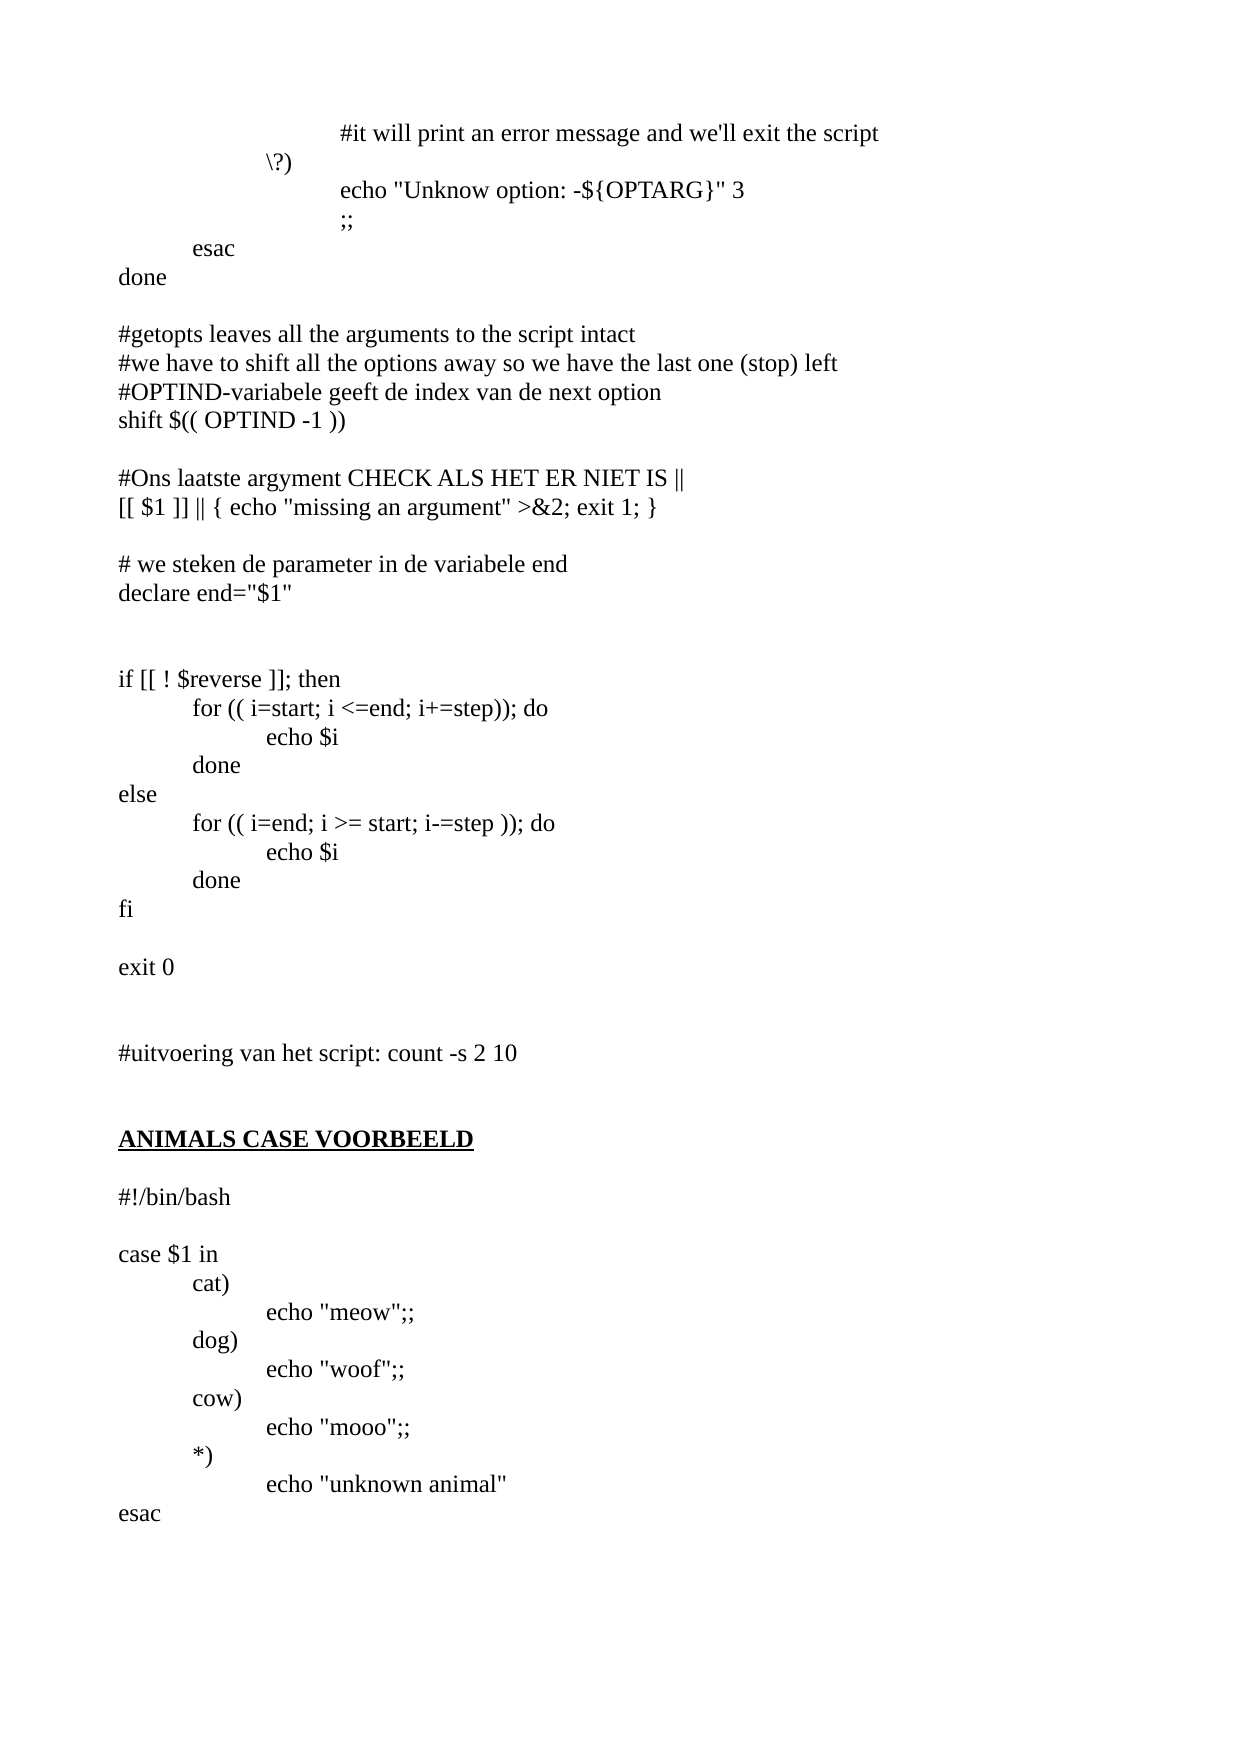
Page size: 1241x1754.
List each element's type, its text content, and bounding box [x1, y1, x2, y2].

text #we have to shift all the options away so we have the last one (stop) left [118, 348, 1122, 377]
text #it will print an error message and we'll exit the script [118, 118, 1122, 147]
text exit 0 [118, 952, 1122, 981]
text *) [118, 1441, 1122, 1469]
text echo "Unknow option: -${OPTARG}" 3 [118, 176, 1122, 204]
text echo "meow";; [118, 1297, 1122, 1326]
text for (( i=start; i <=end; i+=step)); do [118, 693, 1122, 722]
text done [118, 262, 1122, 291]
text done [118, 751, 1122, 779]
text #getopts leaves all the arguments to the script intact [118, 319, 1122, 348]
text #OPTIND-variabele geeft de index van de next option [118, 377, 1122, 406]
text echo $i [118, 837, 1122, 866]
text # we steken de parameter in de variabele end [118, 549, 1122, 578]
text echo "unknown animal" [118, 1469, 1122, 1498]
text #Ons laatste argyment CHECK ALS HET ER NIET IS || [118, 463, 1122, 492]
text echo $i [118, 722, 1122, 751]
text \?) [118, 147, 1122, 176]
text ;; [118, 204, 1122, 233]
text #!/bin/bash [118, 1182, 1122, 1211]
text if [[ ! $reverse ]]; then [118, 664, 1122, 693]
text cat) [118, 1268, 1122, 1297]
text shift $(( OPTIND -1 )) [118, 406, 1122, 434]
text echo "woof";; [118, 1354, 1122, 1383]
text fi [118, 894, 1122, 923]
text declare end="$1" [118, 578, 1122, 607]
text #uitvoering van het script: count -s 2 10 [118, 1038, 1122, 1067]
text echo "mooo";; [118, 1412, 1122, 1441]
text dog) [118, 1326, 1122, 1354]
text else [118, 779, 1122, 808]
text cow) [118, 1383, 1122, 1412]
text for (( i=end; i >= start; i-=step )); do [118, 808, 1122, 837]
text esac [118, 1498, 1122, 1527]
text [[ $1 ]] || { echo "missing an argument" >&2; exit 1; } [118, 492, 1122, 521]
text done [118, 866, 1122, 894]
text case $1 in [118, 1239, 1122, 1268]
text ANIMALS CASE VOORBEELD [118, 1124, 1122, 1153]
text esac [118, 233, 1122, 262]
